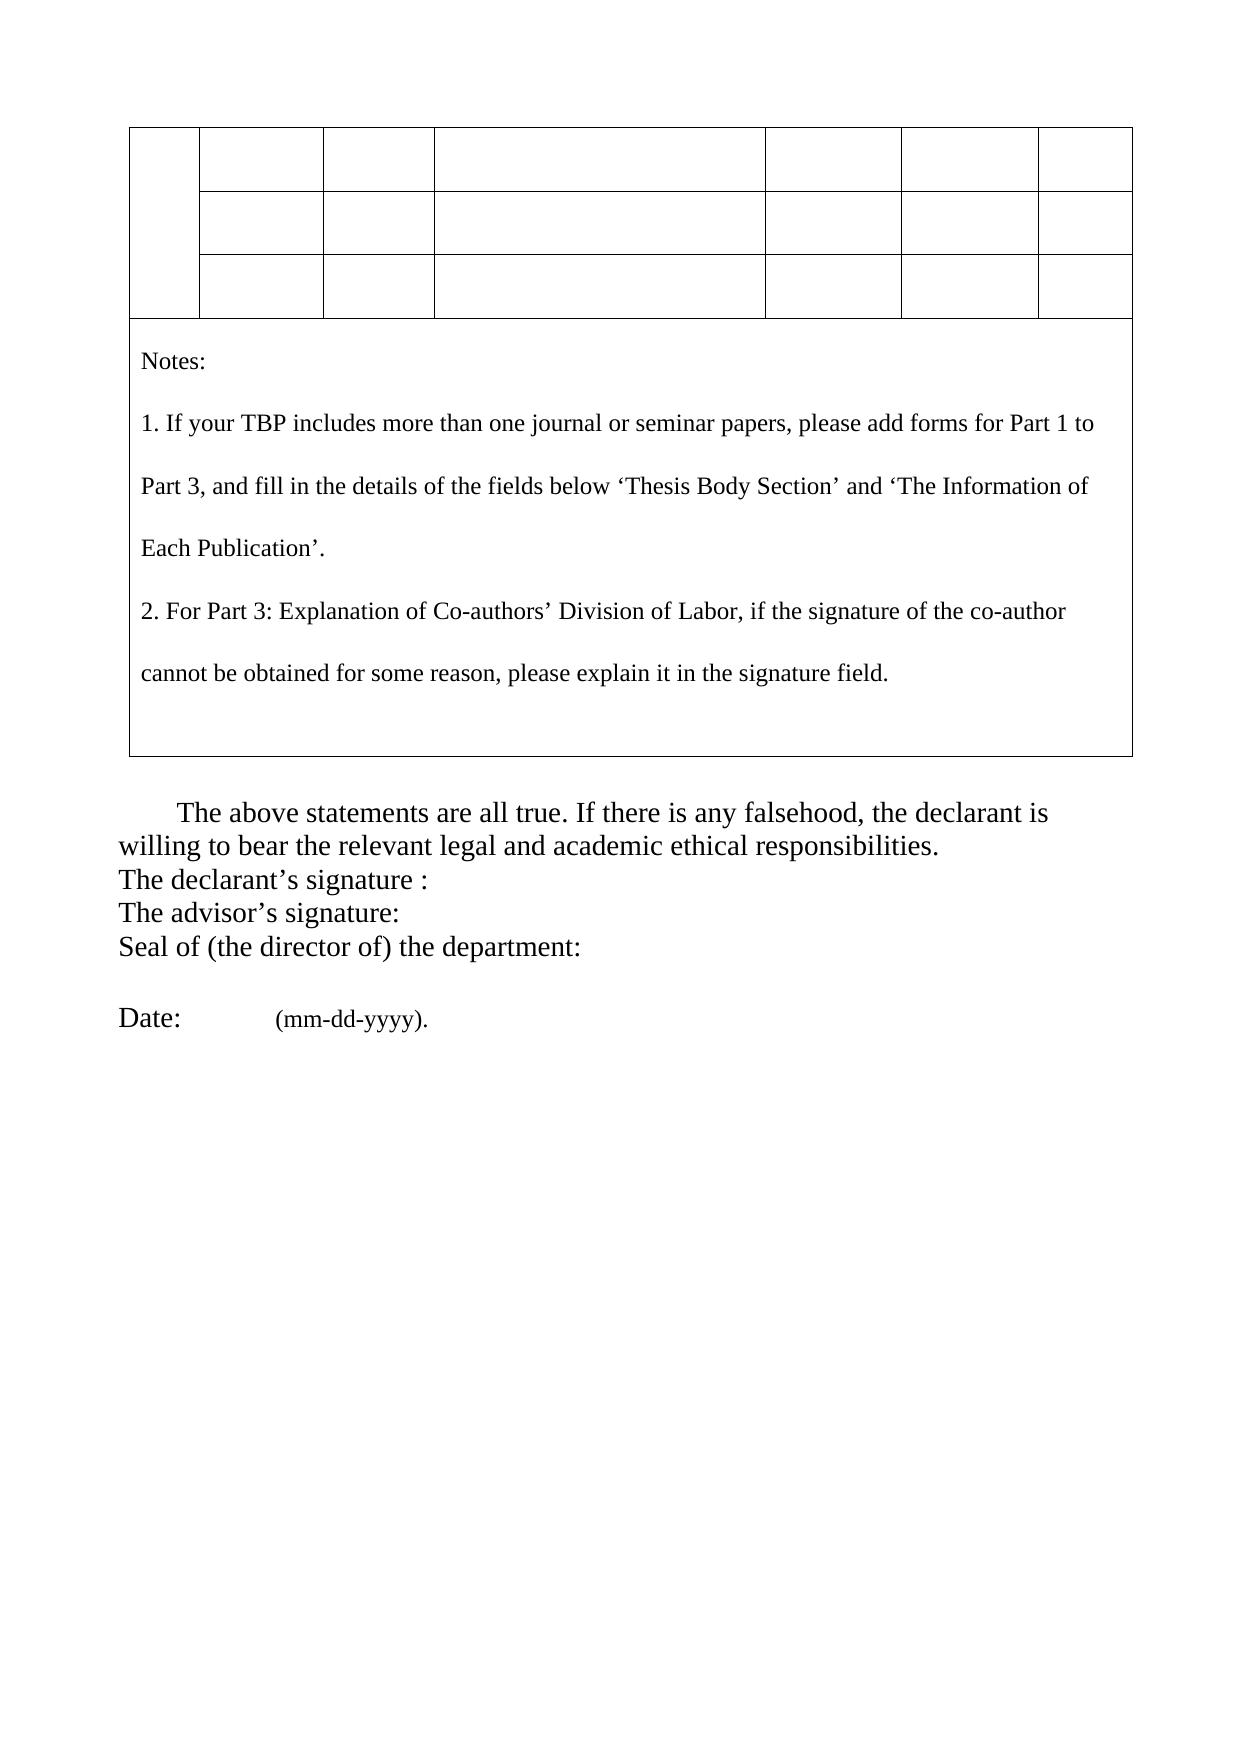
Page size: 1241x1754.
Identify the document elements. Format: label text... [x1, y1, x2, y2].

table_cell [902, 255, 1038, 318]
text Date: (mm-dd-yyyy). [118, 1000, 1122, 1033]
table_cell [435, 128, 765, 191]
table_cell [200, 192, 323, 254]
table_cell [1039, 192, 1132, 254]
table_cell [902, 192, 1038, 254]
table_cell [1039, 255, 1132, 318]
table_cell [1039, 128, 1132, 191]
table_cell [324, 255, 434, 318]
table_cell [200, 128, 323, 191]
table_cell [766, 128, 901, 191]
table_cell [766, 255, 901, 318]
table_cell [130, 128, 199, 318]
table_cell [324, 192, 434, 254]
table_cell [435, 255, 765, 318]
table_cell [902, 128, 1038, 191]
table_cell [200, 255, 323, 318]
table_cell [324, 128, 434, 191]
table_cell Notes: 1. If your TBP includes more than one journal or seminar papers, please add forms for Part 1 to Part 3, and fill in the details of the fields below ‘Thesis Body Section’ and ‘The Information of Each Publication’. 2. For Part 3: Explanation of Co-authors’ Division of Labor, if the signature of the co-author cannot be obtained for some reason, please explain it in the signature field. [130, 319, 1132, 756]
table_cell [435, 192, 765, 254]
text The above statements are all true. If there is any falsehood, the declarant is willing to bear the relevant legal and academic ethical responsibilities. The declarant’s signature : The advisor’s signature: Seal of (the director of) the department: [118, 795, 1122, 962]
table_cell [766, 192, 901, 254]
